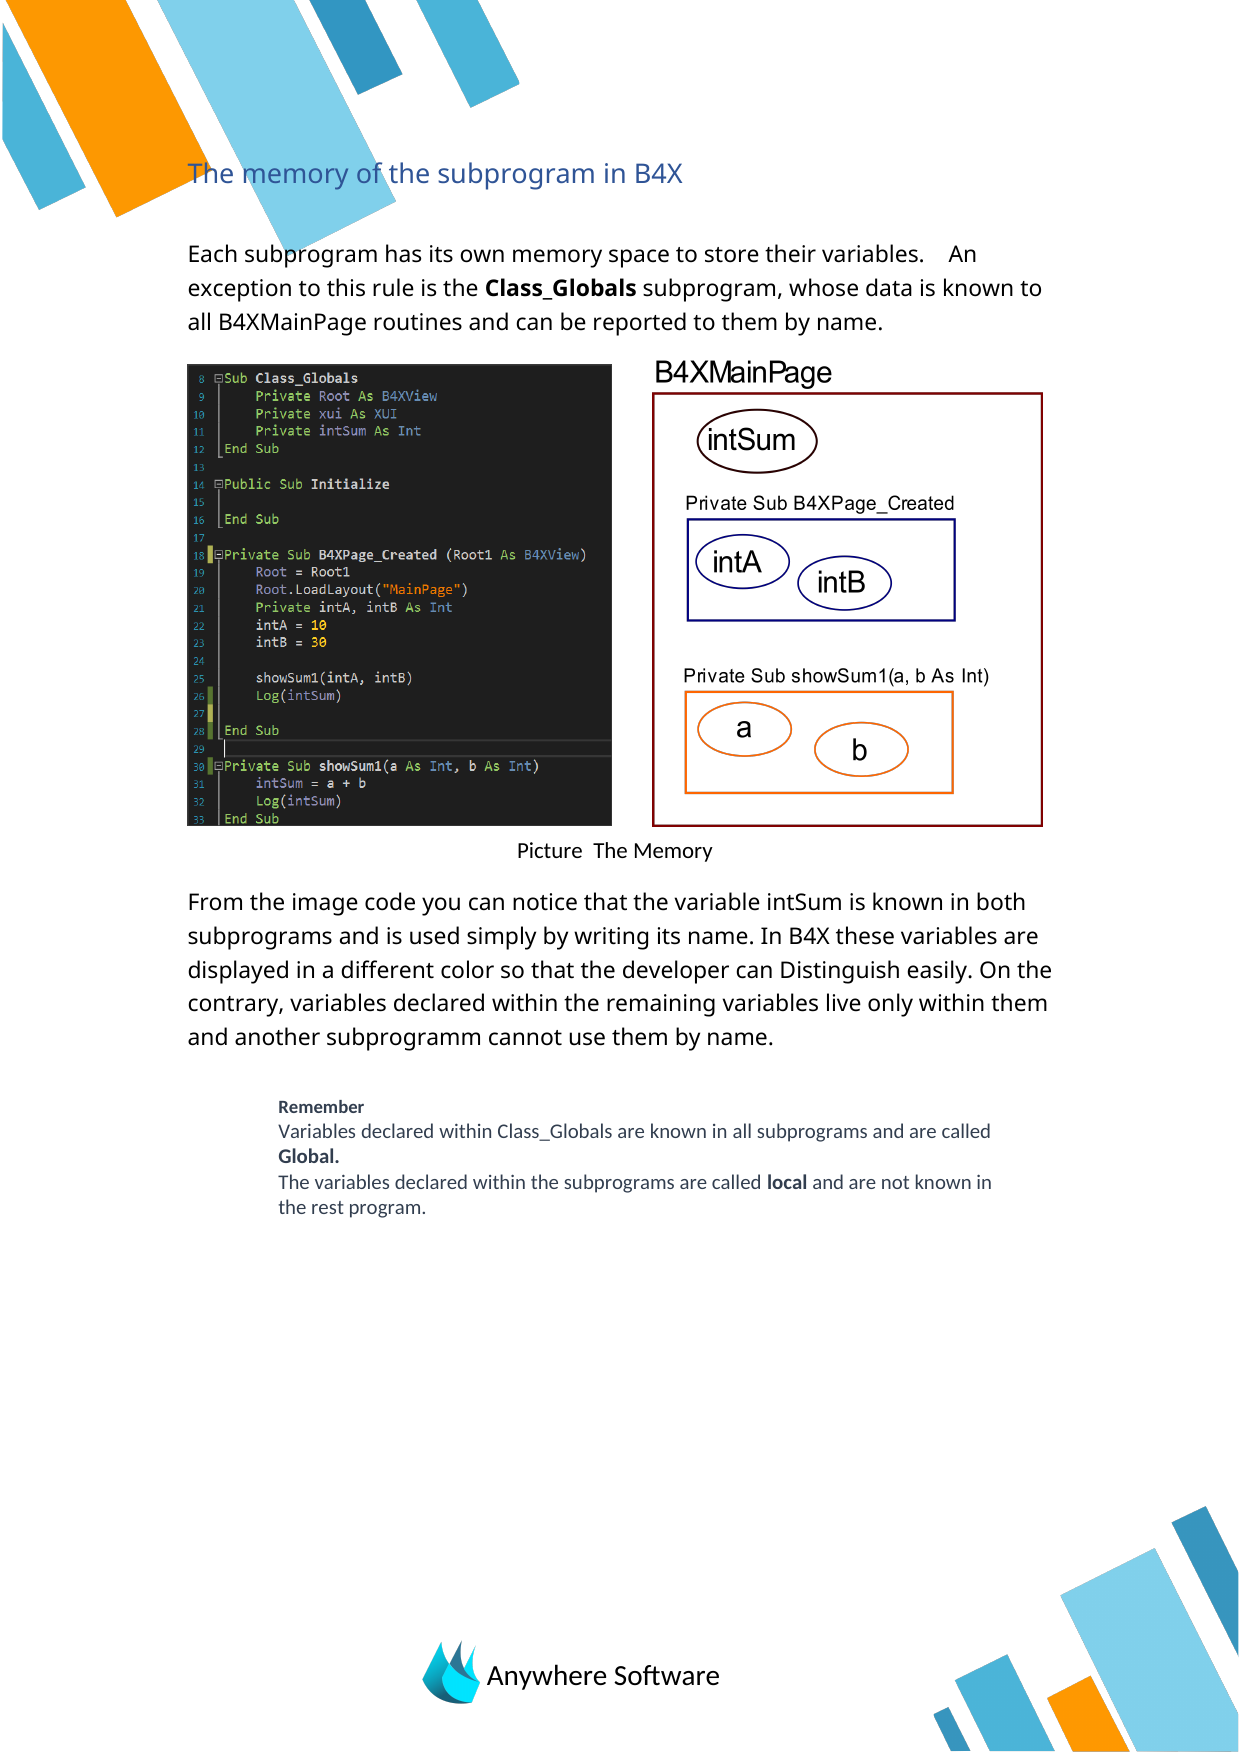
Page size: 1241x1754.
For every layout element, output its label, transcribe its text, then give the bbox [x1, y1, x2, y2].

picture [422, 1640, 481, 1704]
picture [933, 1506, 1239, 1752]
picture [187, 364, 612, 826]
subtitle The memory of the subprogram in B4X [187, 154, 1053, 191]
text From the image code you can notice that the variable intSum is known in both subprograms and is used simply by writing its name. In B4X these variables are displayed in a different color so that the developer can Distinguish easily. On the contrary, variables declared within the remaining variables live only within them and another subprogramm cannot use them by name. [187, 356, 1053, 1052]
picture [652, 360, 1043, 827]
text Each subprogram has its own memory space to store their variables. An exception to this rule is the Class_Globals subprogram, whose data is known to all B4XMainPage routines and can be reported to them by name. [187, 238, 1053, 337]
picture [2, 0, 520, 256]
